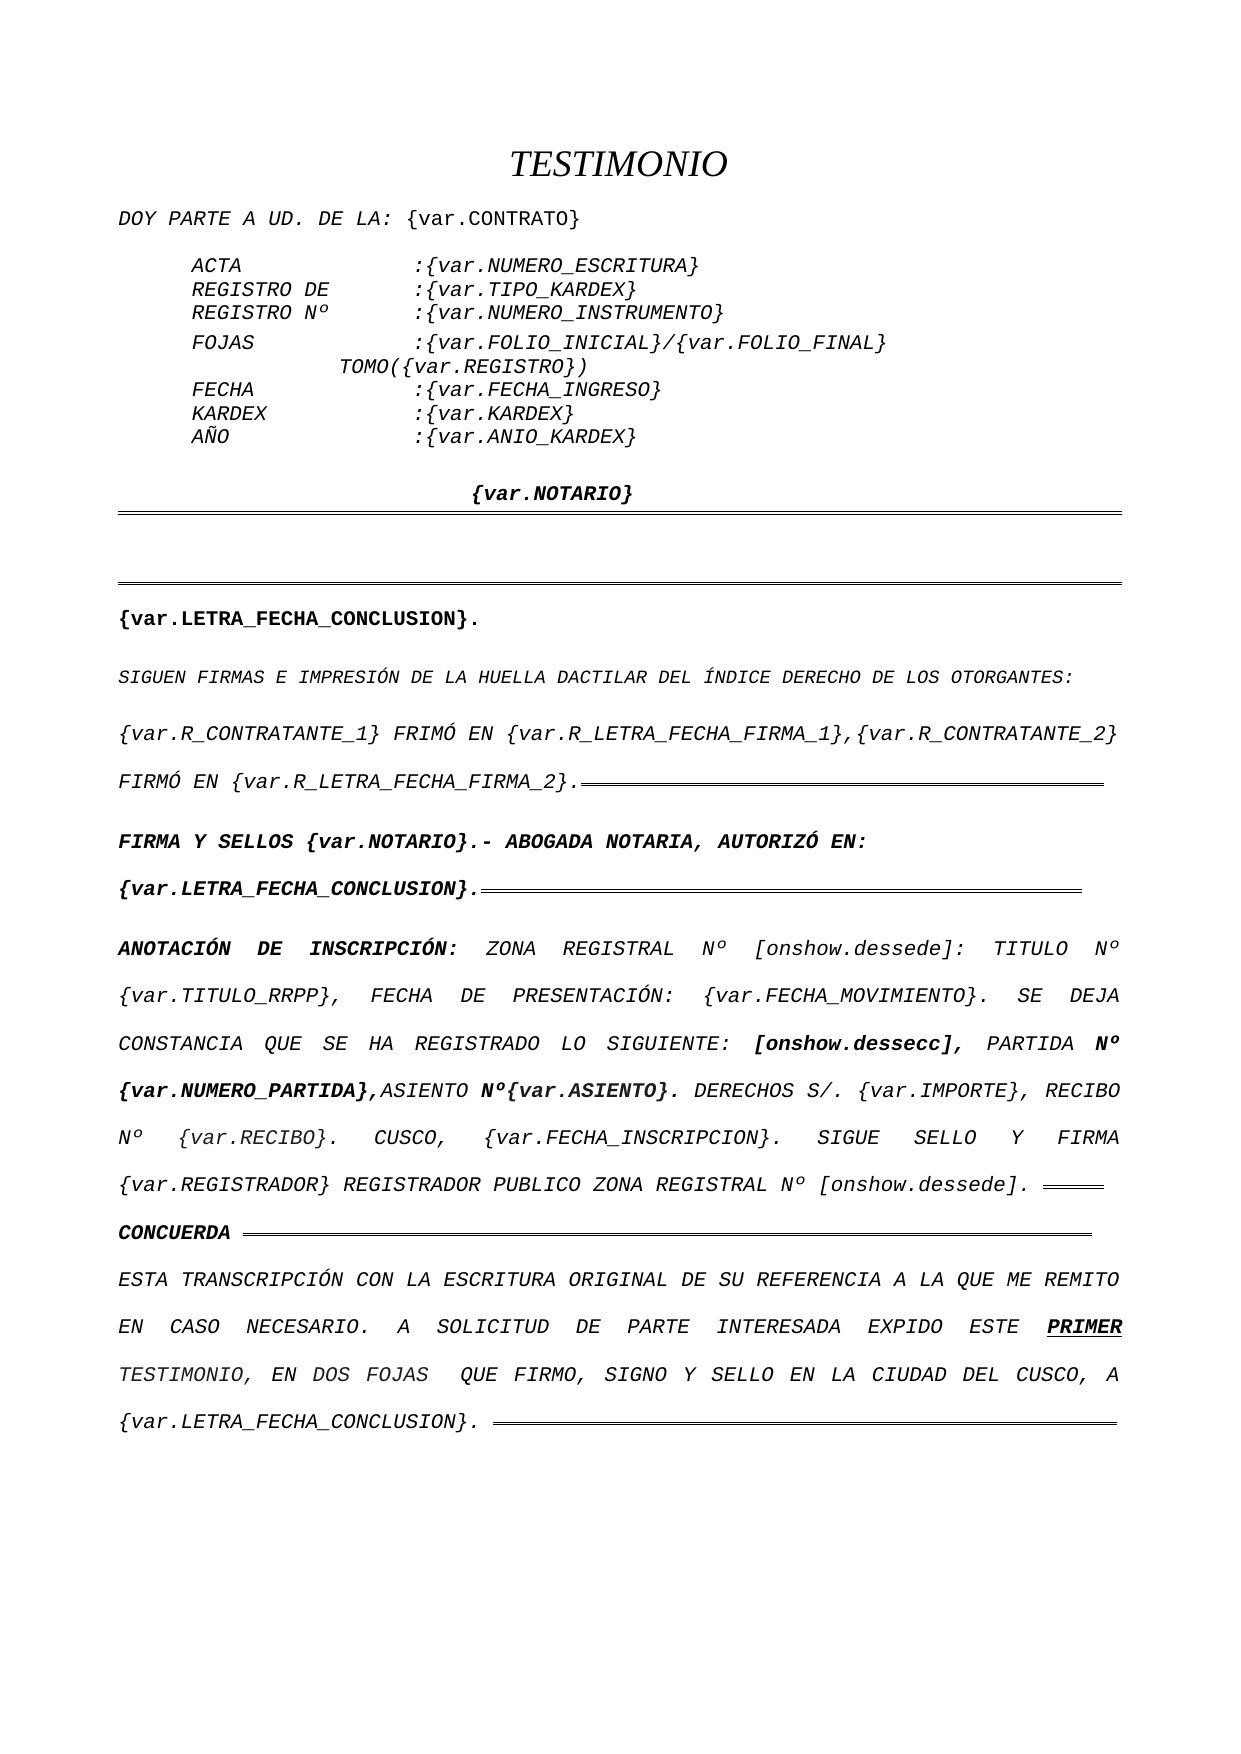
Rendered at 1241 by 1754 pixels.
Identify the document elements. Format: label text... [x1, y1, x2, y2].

text AÑO :{var.ANIO_KARDEX} [118, 427, 1122, 479]
text {var.DOCUMENTO_KARDEX} [118, 118, 1122, 137]
text FOJAS :{var.FOLIO_INICIAL}/{var.FOLIO_FINAL} TOMO({var.REGISTRO}) [118, 326, 1122, 379]
text FIRMA Y SELLOS {var.NOTARIO}.- ABOGADA NOTARIA, AUTORIZÓ EN: {var.LETRA_FECHA_CONCLUSION}. [118, 831, 1122, 902]
text DOY PARTE A UD. DE LA: {var.CONTRATO} [118, 208, 1122, 231]
text FECHA :{var.FECHA_INGRESO} [118, 379, 1122, 403]
text REGISTRO Nº :{var.NUMERO_INSTRUMENTO} [118, 302, 1122, 326]
text ESTA TRANSCRIPCIÓN CON LA ESCRITURA ORIGINAL DE SU REFERENCIA A LA QUE ME REMITO EN CASO NECESARIO. A SOLICITUD DE PARTE INTERESADA EXPIDO ESTE PRIMER TESTIMONIO, EN DOS FOJAS QUE FIRMO, SIGNO Y SELLO EN LA CIUDAD DEL CUSCO, A {var.LETRA_FECHA_CONCLUSION}. [118, 1269, 1122, 1434]
text #KARDEX# [118, 526, 1122, 550]
text ACTA :{var.NUMERO_ESCRITURA} [118, 255, 1122, 279]
text {var.NOTARIO} [118, 479, 1122, 511]
text KARDEX :{var.KARDEX} [118, 403, 1122, 427]
text TESTIMONIO [118, 141, 1122, 184]
text REGISTRO DE :{var.TIPO_KARDEX} [118, 279, 1122, 302]
text SIGUEN FIRMAS E IMPRESIÓN DE LA HUELLA DACTILAR DEL ÍNDICE DERECHO DE LOS OTORGANTES: [118, 668, 1122, 689]
text {var.LETRA_FECHA_CONCLUSION}. [118, 608, 1122, 632]
text {var.R_CONTRATANTE_1} FRIMÓ EN {var.R_LETRA_FECHA_FIRMA_1},{var.R_CONTRATANTE_2} FIRMÓ EN {var.R_LETRA_FECHA_FIRMA_2}. [118, 723, 1122, 794]
text ANOTACIÓN DE INSCRIPCIÓN: ZONA REGISTRAL Nº [onshow.dessede]: TITULO Nº {var.TITULO_RRPP}, FECHA DE PRESENTACIÓN: {var.FECHA_MOVIMIENTO}. SE DEJA CONSTANCIA QUE SE HA REGISTRADO LO SIGUIENTE: [onshow.dessecc], PARTIDA Nº {var.NUMERO_PARTIDA},ASIENTO Nº{var.ASIENTO}. DERECHOS S/. {var.IMPORTE}, RECIBO Nº {var.RECIBO}. CUSCO, {var.FECHA_INSCRIPCION}. SIGUE SELLO Y FIRMA {var.REGISTRADOR} REGISTRADOR PUBLICO ZONA REGISTRAL Nº [onshow.dessede]. [118, 938, 1122, 1198]
text CONCUERDA [118, 1222, 1122, 1245]
